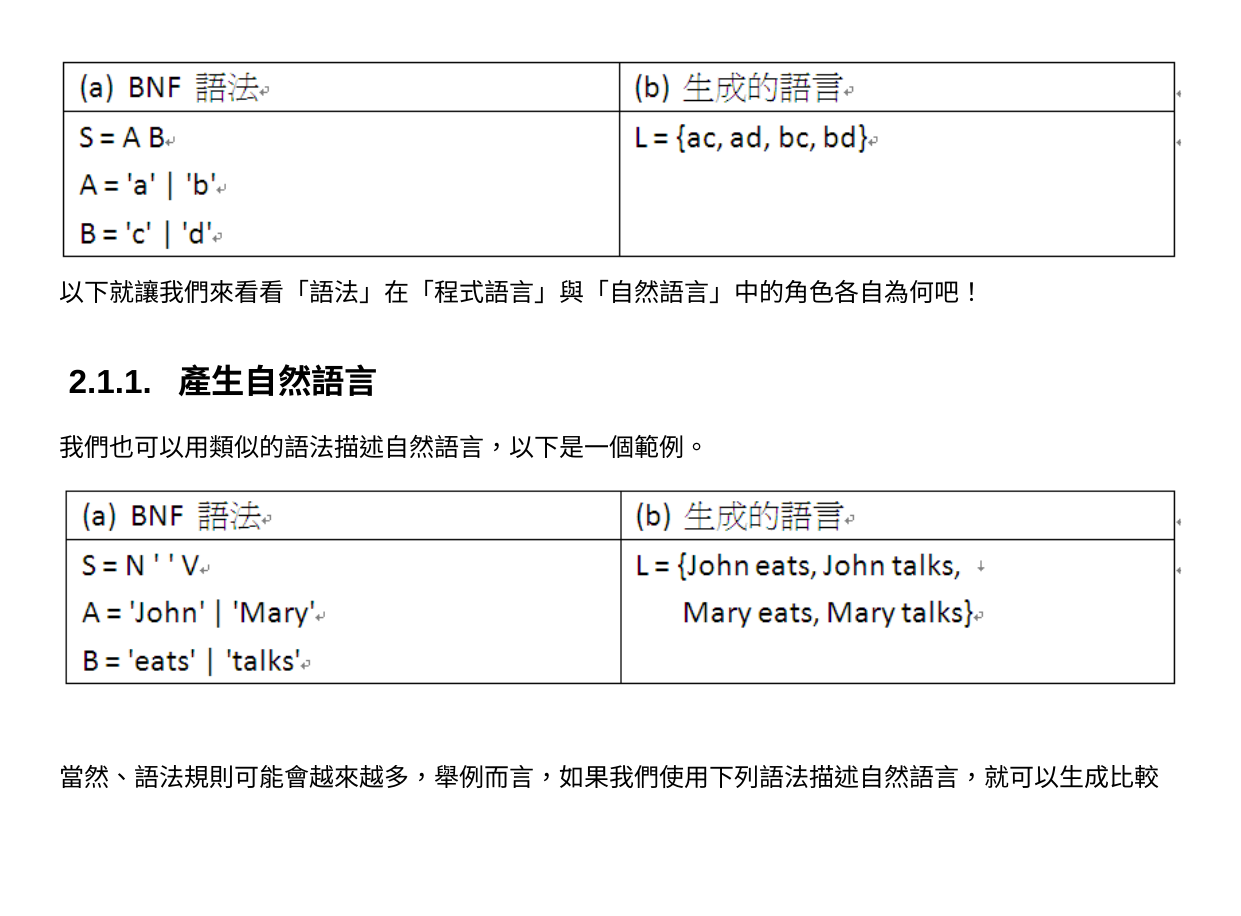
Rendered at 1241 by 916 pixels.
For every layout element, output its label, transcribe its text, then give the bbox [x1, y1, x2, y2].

subtitle 產生自然語言 [59, 355, 1181, 403]
picture [59, 59, 1182, 264]
text 我們也可以用類似的語法描述自然語言，以下是一個範例。 [59, 427, 1181, 463]
text 以下就讓我們來看看「語法」在「程式語言」與「自然語言」中的角色各自為何吧！ [59, 264, 1181, 309]
text 當然、語法規則可能會越來越多，舉例而言，如果我們使用下列語法描述自然語言，就可以生成比較 [59, 758, 1181, 794]
picture [59, 484, 1182, 691]
